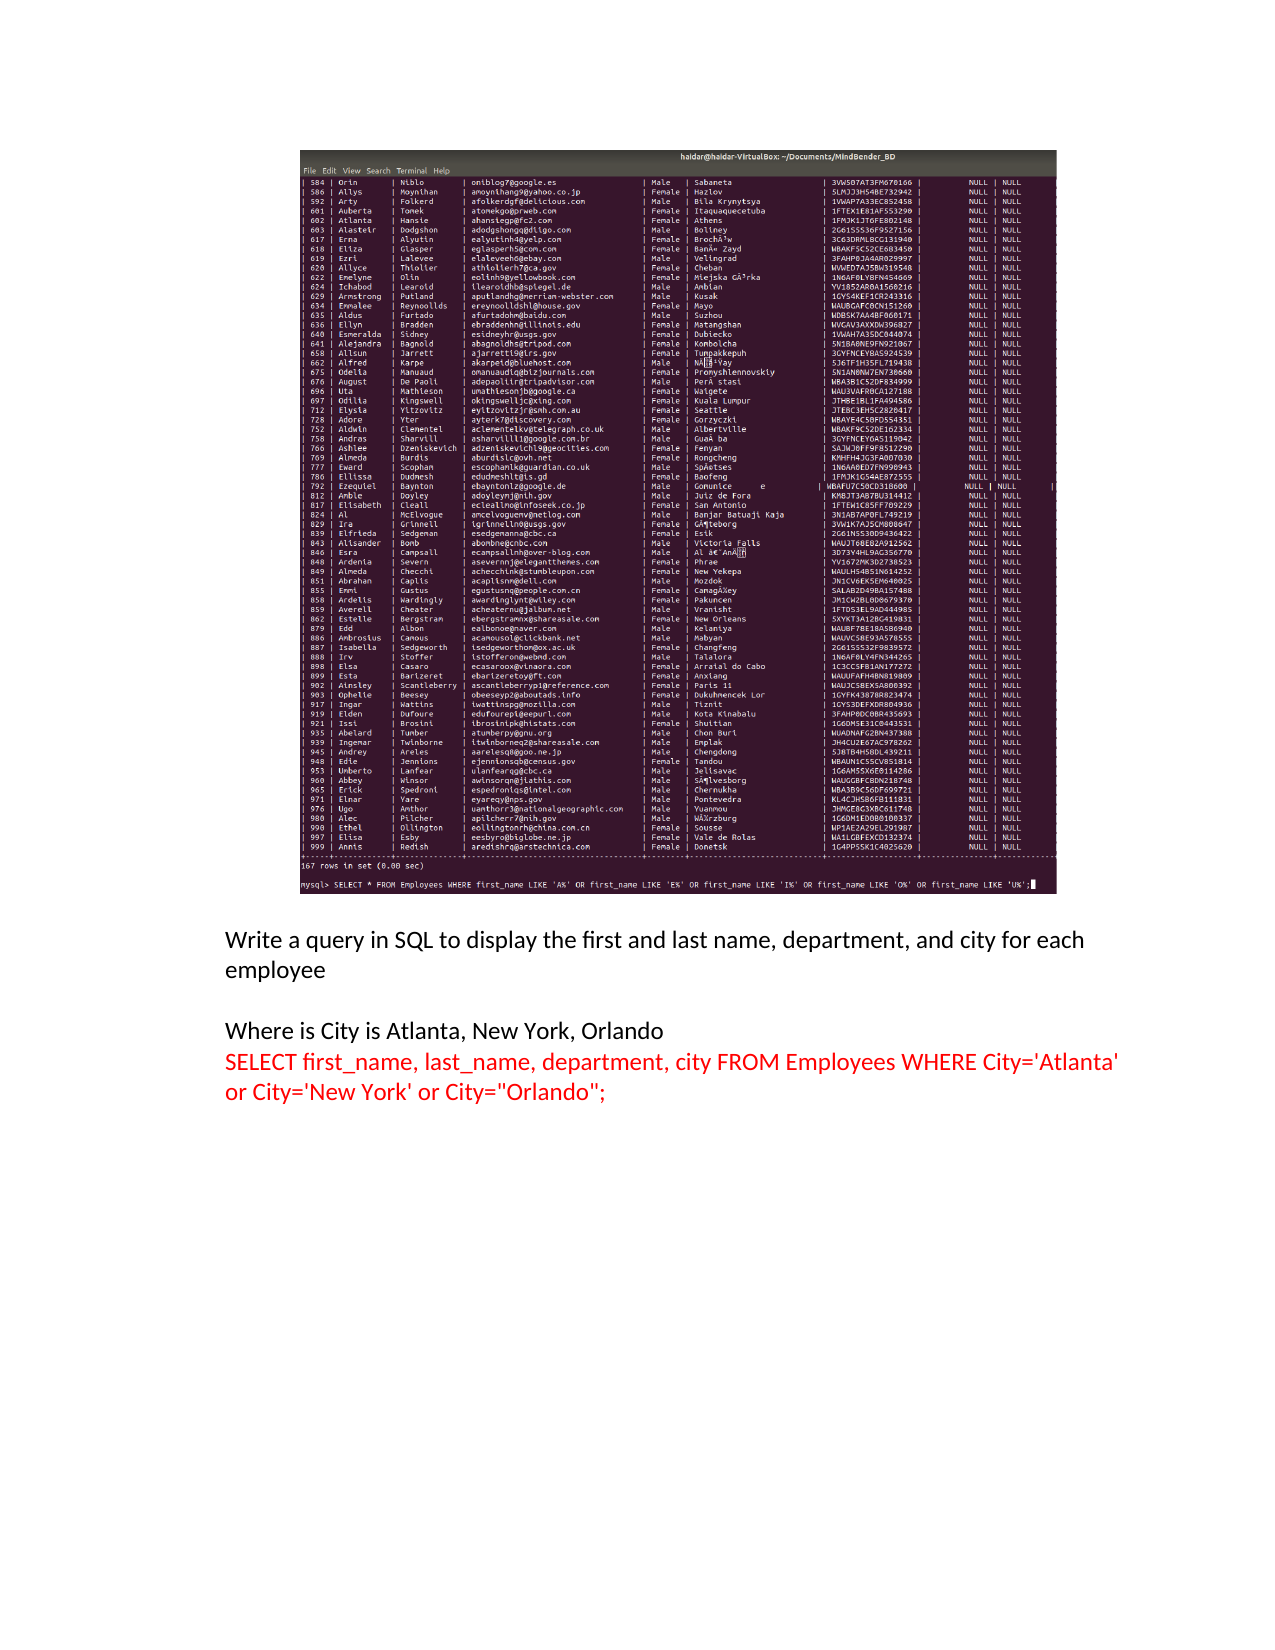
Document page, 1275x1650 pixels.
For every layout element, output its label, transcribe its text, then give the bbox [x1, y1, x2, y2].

list Where is City is Atlanta, New York, Orlando SELECT first_name, last_name, department, city FROM Employees WHERE City='Atlanta' or City='New York' or City="Orlando"; [225, 1016, 1125, 1107]
picture [300, 150, 1057, 894]
list Write a query in SQL to display the first and last name, department, and city for each employee [225, 924, 1125, 1016]
